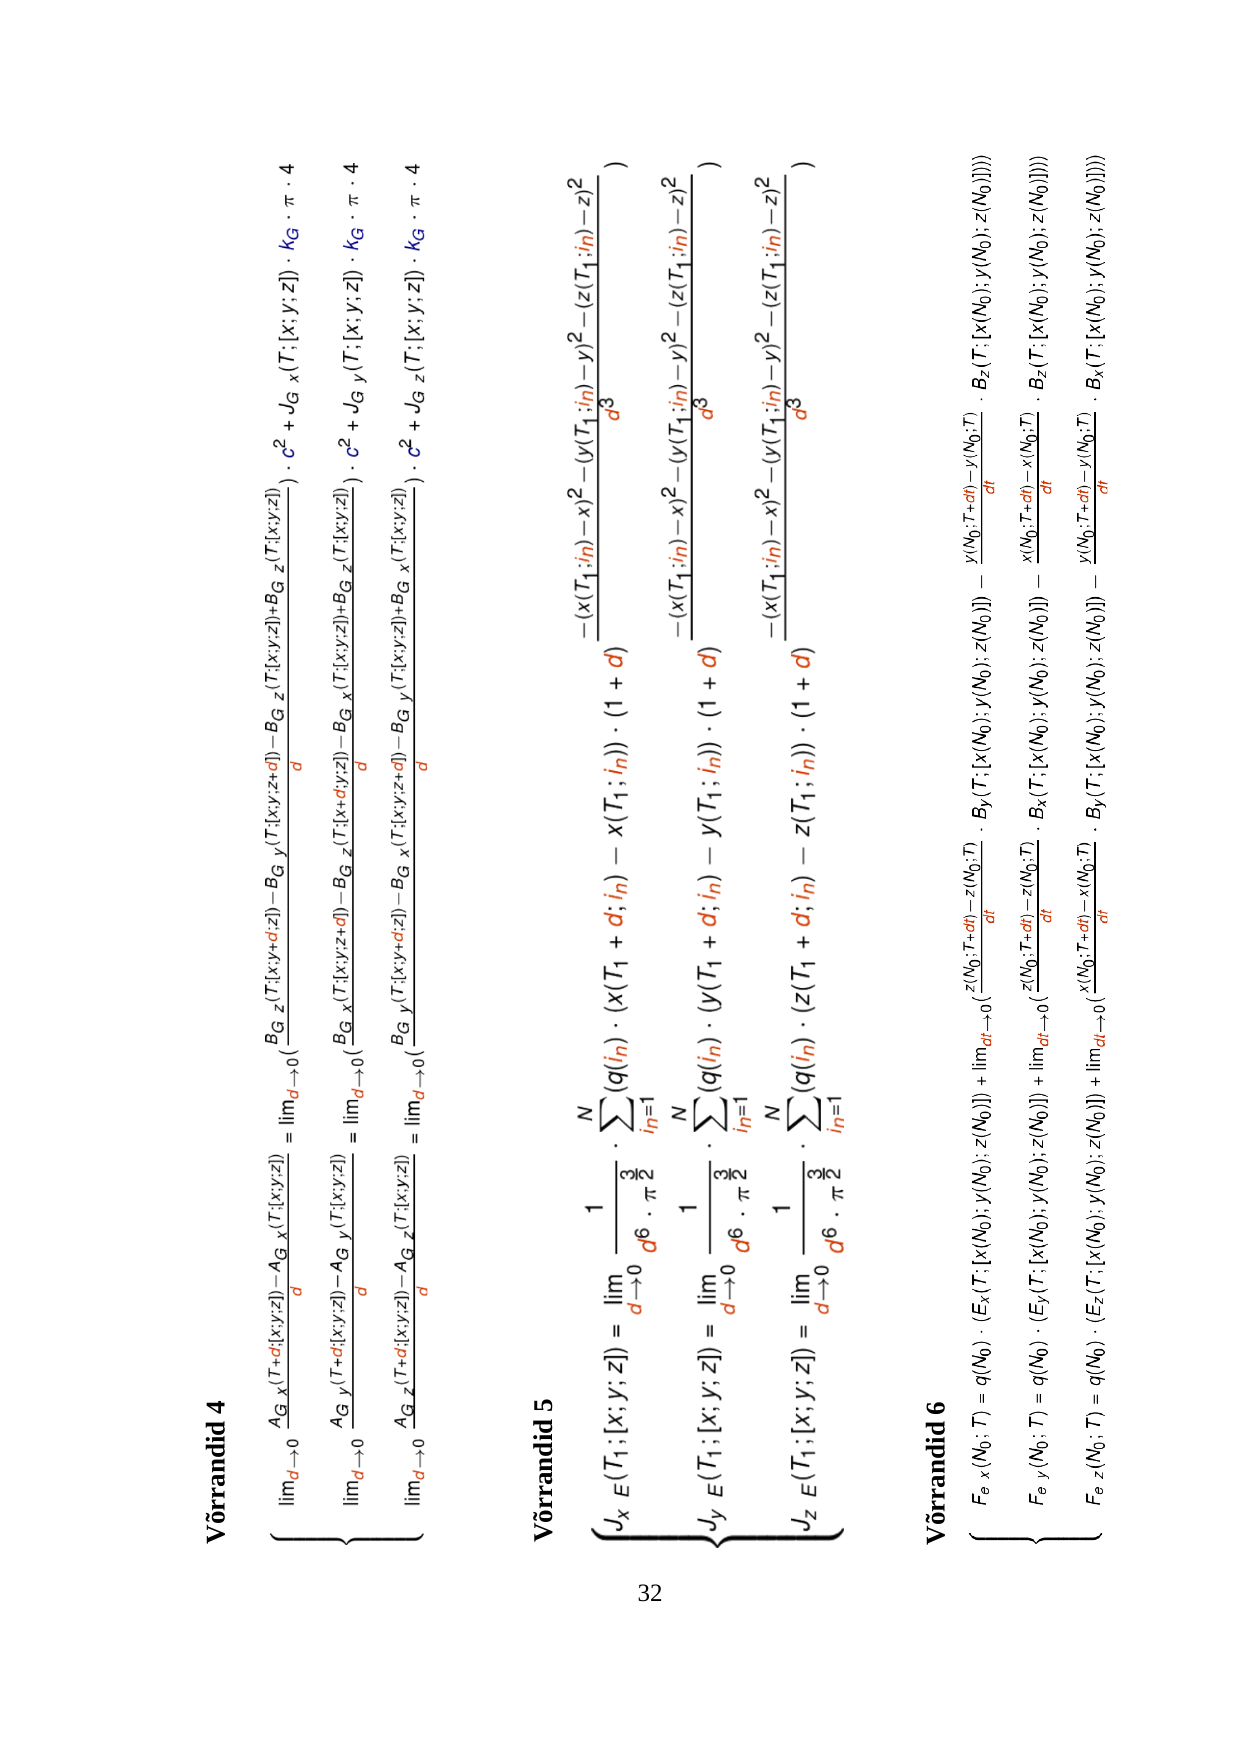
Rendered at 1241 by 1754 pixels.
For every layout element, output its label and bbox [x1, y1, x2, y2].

picture [963, 155, 1108, 1544]
picture [567, 162, 844, 1548]
picture [265, 163, 428, 1545]
